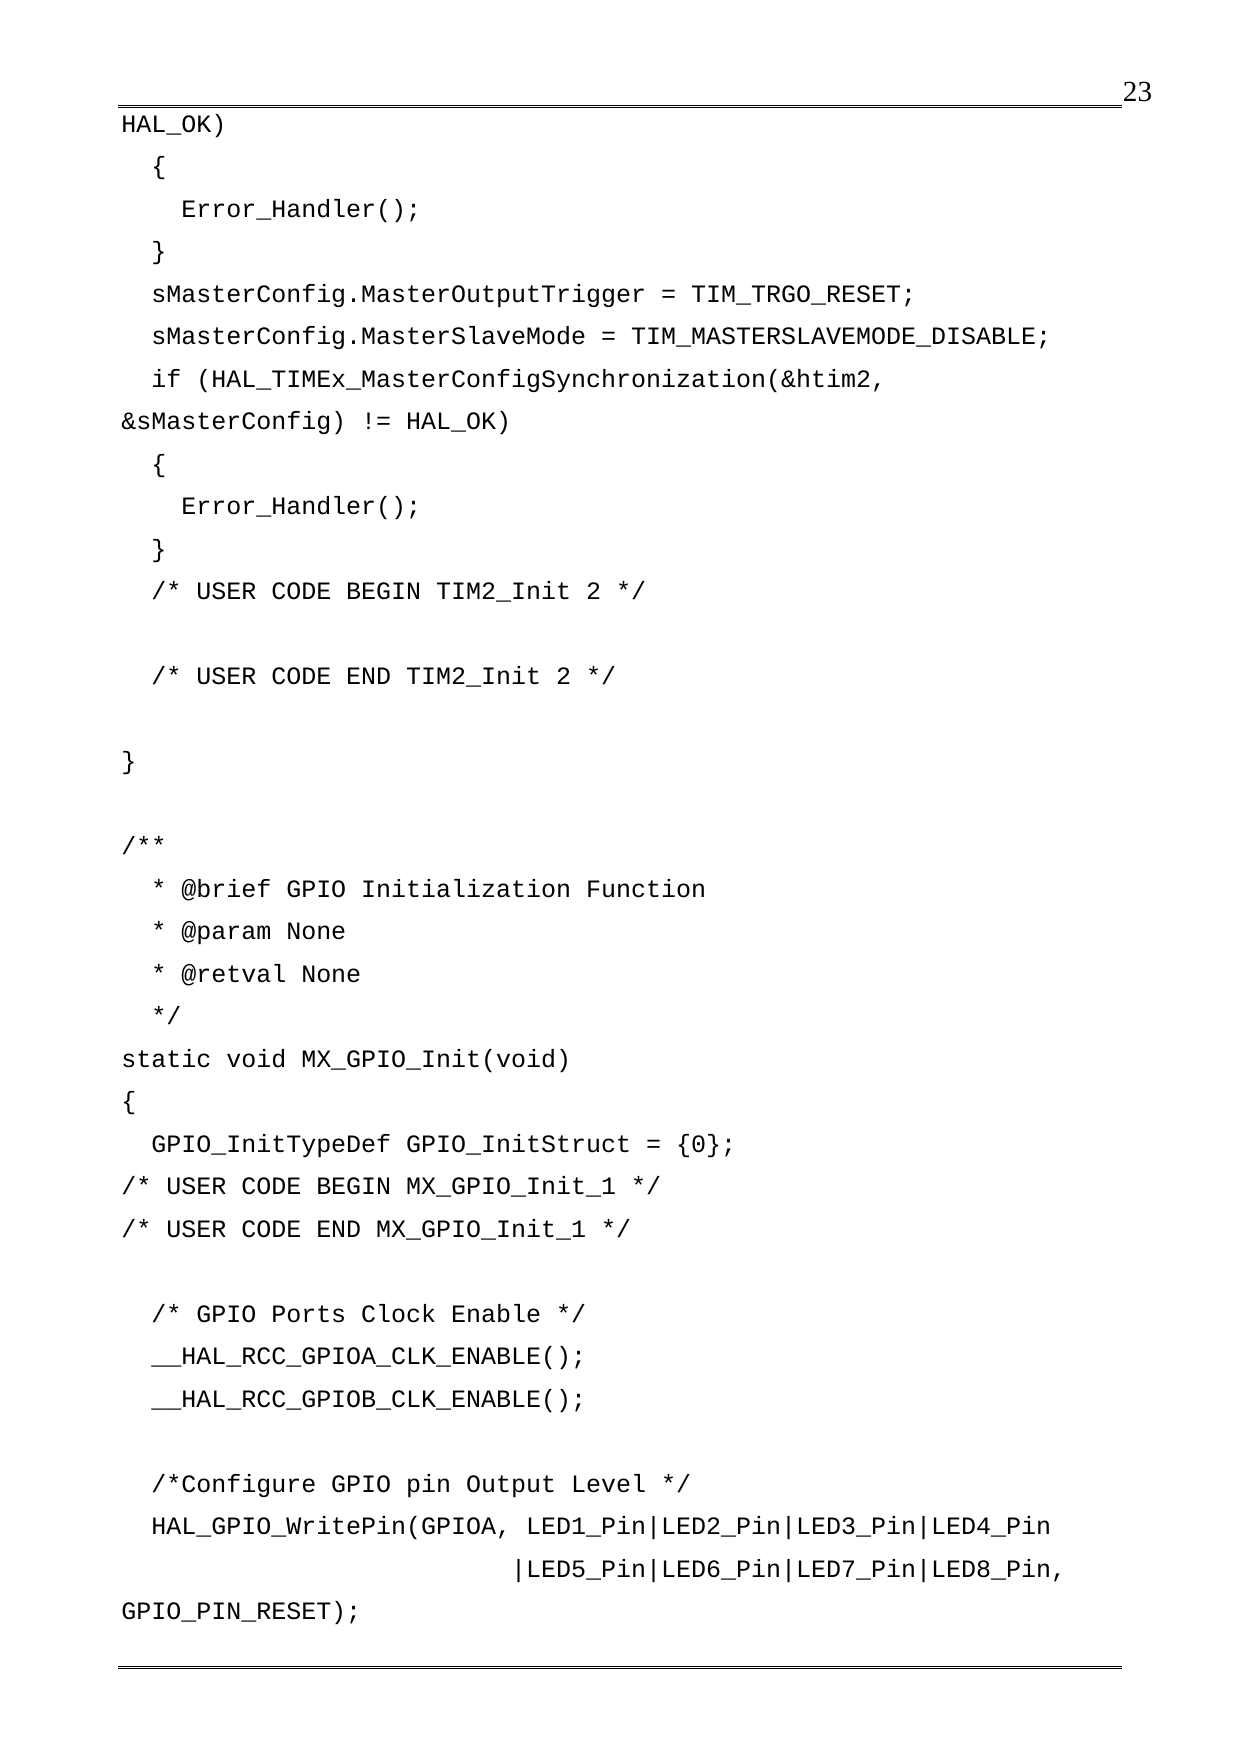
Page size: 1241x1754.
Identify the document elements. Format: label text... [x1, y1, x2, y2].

text * @retval None [118, 955, 1122, 989]
text { [118, 1083, 1122, 1117]
text } [118, 233, 1122, 267]
text * @brief GPIO Initialization Function [118, 870, 1122, 904]
text Error_Handler(); [118, 488, 1122, 522]
text * @param None [118, 913, 1122, 947]
text HAL_OK) [118, 108, 1122, 139]
text GPIO_InitTypeDef GPIO_InitStruct = {0}; [118, 1125, 1122, 1159]
text HAL_GPIO_WritePin(GPIOA, LED1_Pin|LED2_Pin|LED3_Pin|LED4_Pin [118, 1508, 1122, 1542]
text /*Configure GPIO pin Output Level */ [118, 1465, 1122, 1499]
text { [118, 148, 1122, 182]
text /* USER CODE END MX_GPIO_Init_1 */ [118, 1210, 1122, 1244]
text */ [118, 998, 1122, 1032]
text /* USER CODE BEGIN MX_GPIO_Init_1 */ [118, 1168, 1122, 1202]
text { [118, 445, 1122, 479]
text /* USER CODE END TIM2_Init 2 */ [118, 658, 1122, 692]
text } [118, 530, 1122, 564]
text } [118, 743, 1122, 777]
text sMasterConfig.MasterOutputTrigger = TIM_TRGO_RESET; [118, 275, 1122, 309]
text if (HAL_TIMEx_MasterConfigSynchronization(&htim2, &sMasterConfig) != HAL_OK) [118, 360, 1122, 437]
text |LED5_Pin|LED6_Pin|LED7_Pin|LED8_Pin, GPIO_PIN_RESET); [118, 1550, 1122, 1627]
text /** [118, 828, 1122, 862]
text /* GPIO Ports Clock Enable */ [118, 1295, 1122, 1329]
text static void MX_GPIO_Init(void) [118, 1040, 1122, 1074]
text __HAL_RCC_GPIOA_CLK_ENABLE(); [118, 1338, 1122, 1372]
text /* USER CODE BEGIN TIM2_Init 2 */ [118, 573, 1122, 607]
text Error_Handler(); [118, 190, 1122, 224]
text sMasterConfig.MasterSlaveMode = TIM_MASTERSLAVEMODE_DISABLE; [118, 318, 1122, 352]
text __HAL_RCC_GPIOB_CLK_ENABLE(); [118, 1380, 1122, 1414]
